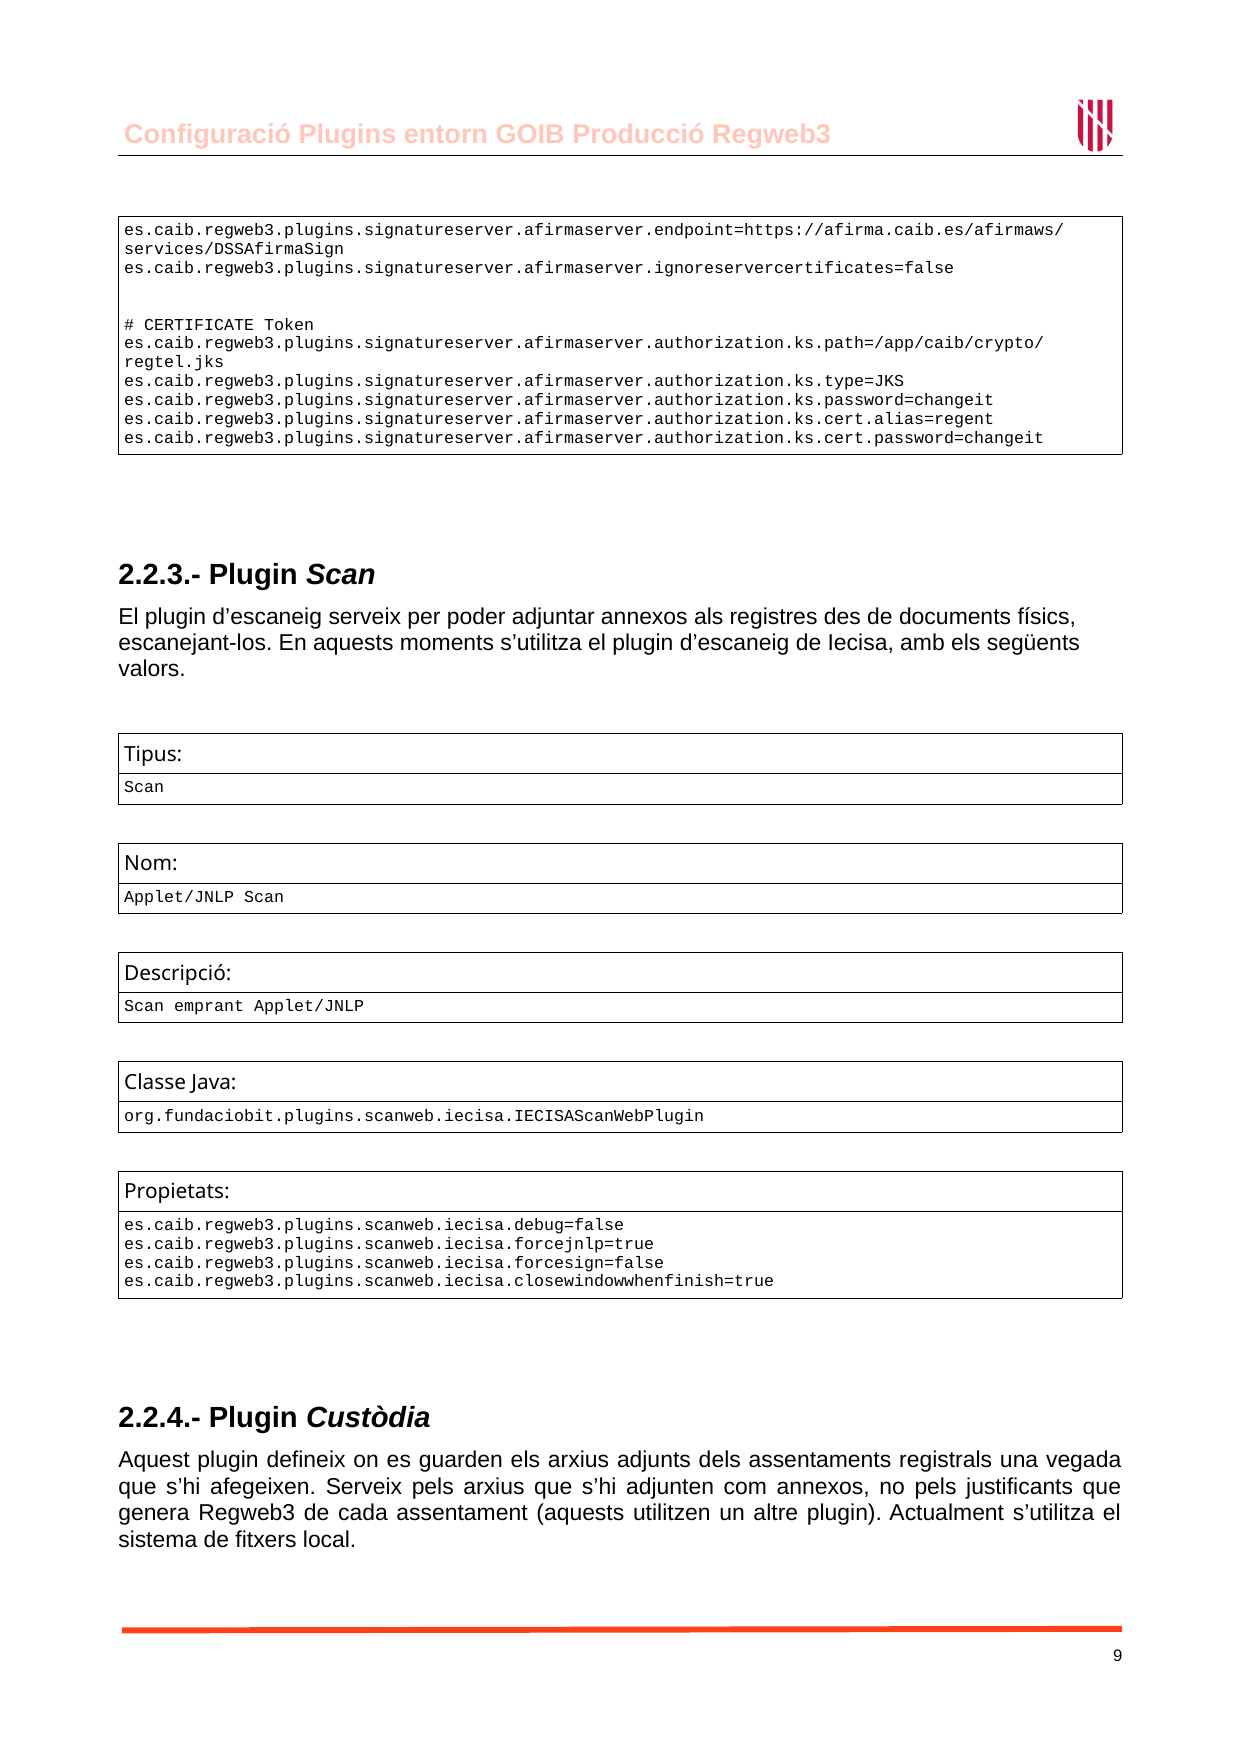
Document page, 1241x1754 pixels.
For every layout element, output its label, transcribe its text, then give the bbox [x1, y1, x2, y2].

subtitle Plugin Scan [118, 557, 1122, 590]
text Aquest plugin defineix on es guarden els arxius adjunts dels assentaments registrals una vegada que s’hi afegeixen. Serveix pels arxius que s’hi adjunten com annexos, no pels justificants que genera Regweb3 de cada assentament (aquests utilitzen un altre plugin). Actualment s’utilitza el sistema de fitxers local. [118, 1446, 1122, 1552]
table_cell Scan emprant Applet/JNLP [119, 993, 1122, 1022]
table_header Tipus: [119, 734, 1122, 773]
table_cell Applet/JNLP Scan [119, 884, 1122, 913]
table_header Descripció: [119, 953, 1122, 992]
picture [1075, 97, 1115, 153]
table_header Propietats: [119, 1172, 1122, 1211]
table_cell org.fundaciobit.plugins.scanweb.iecisa.IECISAScanWebPlugin [119, 1102, 1122, 1132]
table_cell es.caib.regweb3.plugins.scanweb.iecisa.debug=false es.caib.regweb3.plugins.scanweb.iecisa.forcejnlp=true es.caib.regweb3.plugins.scanweb.iecisa.forcesign=false es.caib.regweb3.plugins.scanweb.iecisa.closewindowwhenfinish=true [119, 1212, 1122, 1298]
subtitle Plugin Custòdia [118, 1400, 1122, 1434]
table_cell Scan [119, 774, 1122, 803]
table_header Classe Java: [119, 1062, 1122, 1101]
text El plugin d’escaneig serveix per poder adjuntar annexos als registres des de documents físics, escanejant-los. En aquests moments s’utilitza el plugin d’escaneig de Iecisa, amb els següents valors. [118, 603, 1122, 682]
table_cell es.caib.regweb3.plugins.signatureserver.afirmaserver.endpoint=https://afirma.caib.es/afirmaws/services/DSSAfirmaSign es.caib.regweb3.plugins.signatureserver.afirmaserver.ignoreservercertificates=false # CERTIFICATE Token es.caib.regweb3.plugins.signatureserver.afirmaserver.authorization.ks.path=/app/caib/crypto/regtel.jks es.caib.regweb3.plugins.signatureserver.afirmaserver.authorization.ks.type=JKS es.caib.regweb3.plugins.signatureserver.afirmaserver.authorization.ks.password=changeit es.caib.regweb3.plugins.signatureserver.afirmaserver.authorization.ks.cert.alias=regent es.caib.regweb3.plugins.signatureserver.afirmaserver.authorization.ks.cert.password=changeit [119, 217, 1122, 454]
table_header Nom: [119, 844, 1122, 882]
